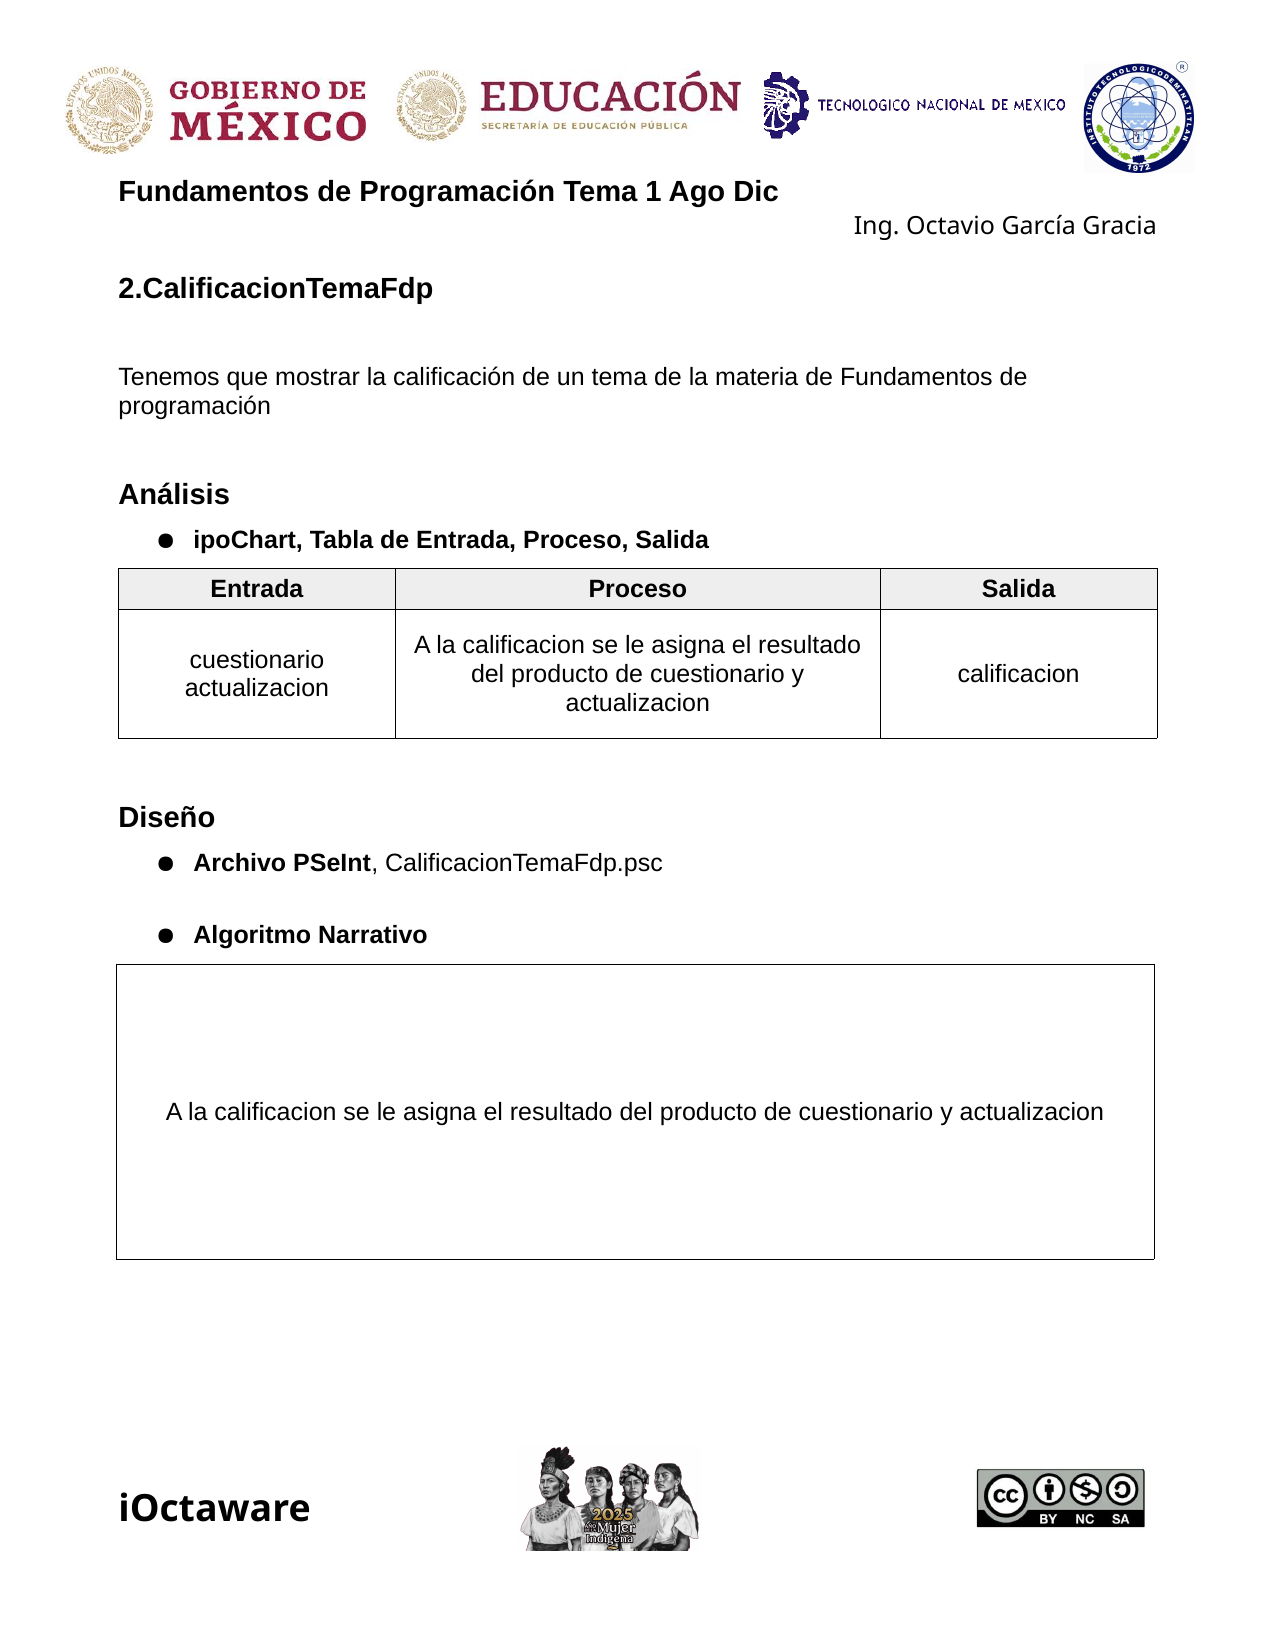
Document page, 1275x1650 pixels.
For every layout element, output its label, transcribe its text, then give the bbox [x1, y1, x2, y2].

table_header Proceso [396, 569, 880, 609]
picture [1083, 61, 1194, 173]
text 2.CalificacionTemaFdp [118, 271, 1157, 305]
text Tenemos que mostrar la calificación de un tema de la materia de Fundamentos de programación [118, 362, 1157, 420]
list ipoChart, Tabla de Entrada, Proceso, Salida [156, 525, 1157, 554]
text Análisis [118, 477, 1157, 511]
table_cell cuestionario actualizacion [119, 610, 395, 738]
picture [974, 1467, 1147, 1530]
table_cell calificacion [881, 610, 1157, 738]
table_header Entrada [119, 569, 395, 609]
picture [65, 66, 366, 154]
picture [515, 1446, 702, 1551]
list Archivo PSeInt, CalificacionTemaFdp.psc [156, 848, 1157, 877]
table_cell A la calificacion se le asigna el resultado del producto de cuestionario y actualizacion [396, 610, 880, 738]
table_header A la calificacion se le asigna el resultado del producto de cuestionario y actualizacion [117, 965, 1154, 1259]
text Diseño [118, 800, 1157, 834]
picture [762, 68, 1073, 142]
picture [392, 67, 741, 143]
list Algoritmo Narrativo [156, 920, 1157, 949]
table_header Salida [881, 569, 1157, 609]
